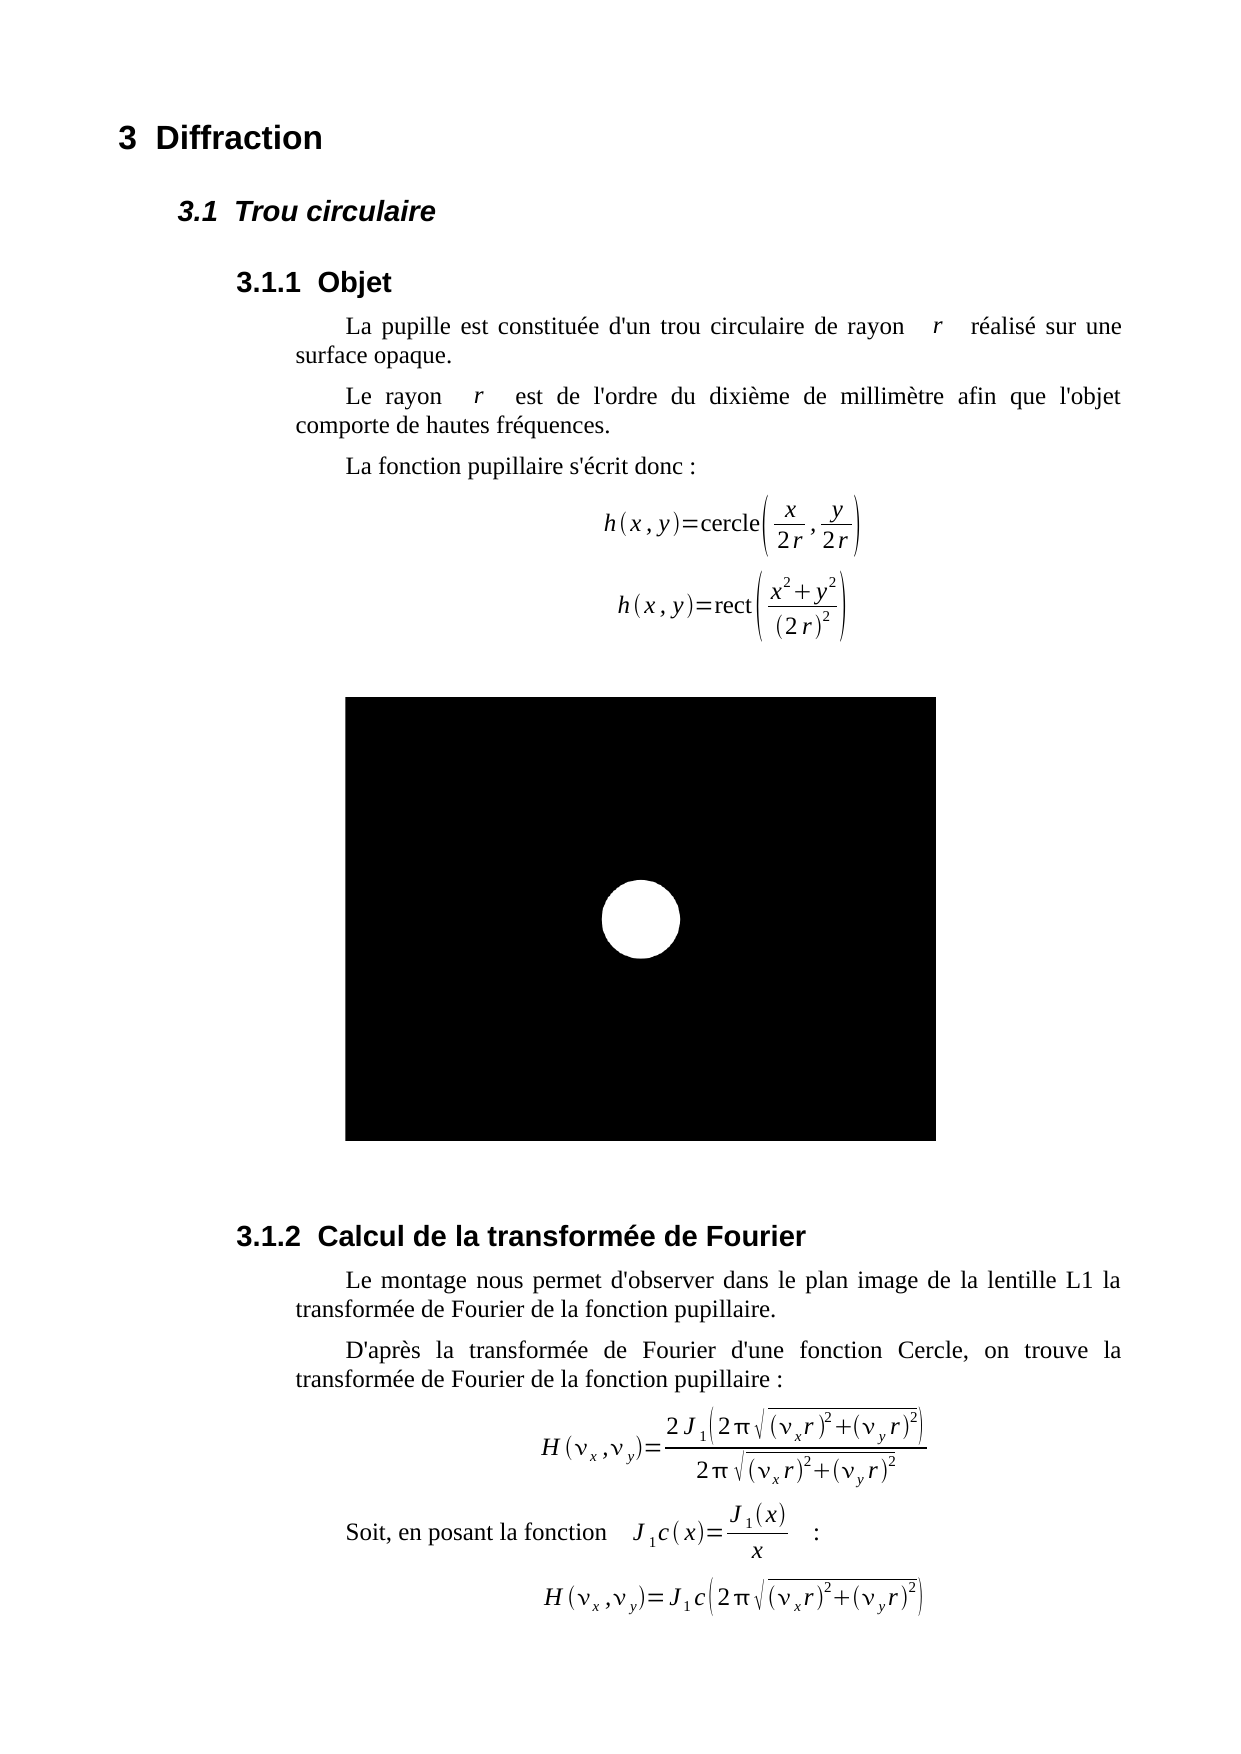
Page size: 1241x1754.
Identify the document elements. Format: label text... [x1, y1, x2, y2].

subtitle Trou circulaire [177, 194, 1122, 228]
text Le rayon est de l'ordre du dixième de millimètre afin que l'objet comporte de hautes fréquences. [295, 381, 1122, 439]
text La pupille est constituée d'un trou circulaire de rayon réalisé sur une surface opaque. [295, 311, 1122, 369]
picture [345, 697, 936, 1141]
text Soit, en posant la fonction : [295, 1500, 1122, 1563]
subtitle Calcul de la transformée de Fourier [236, 1219, 1122, 1253]
subtitle Diffraction [118, 118, 1122, 157]
subtitle Objet [236, 265, 1122, 299]
text La fonction pupillaire s'écrit donc : [295, 451, 1122, 480]
text Le montage nous permet d'observer dans le plan image de la lentille L1 la transformée de Fourier de la fonction pupillaire. [295, 1265, 1122, 1323]
text D'après la transformée de Fourier d'une fonction Cercle, on trouve la transformée de Fourier de la fonction pupillaire : [295, 1335, 1122, 1393]
